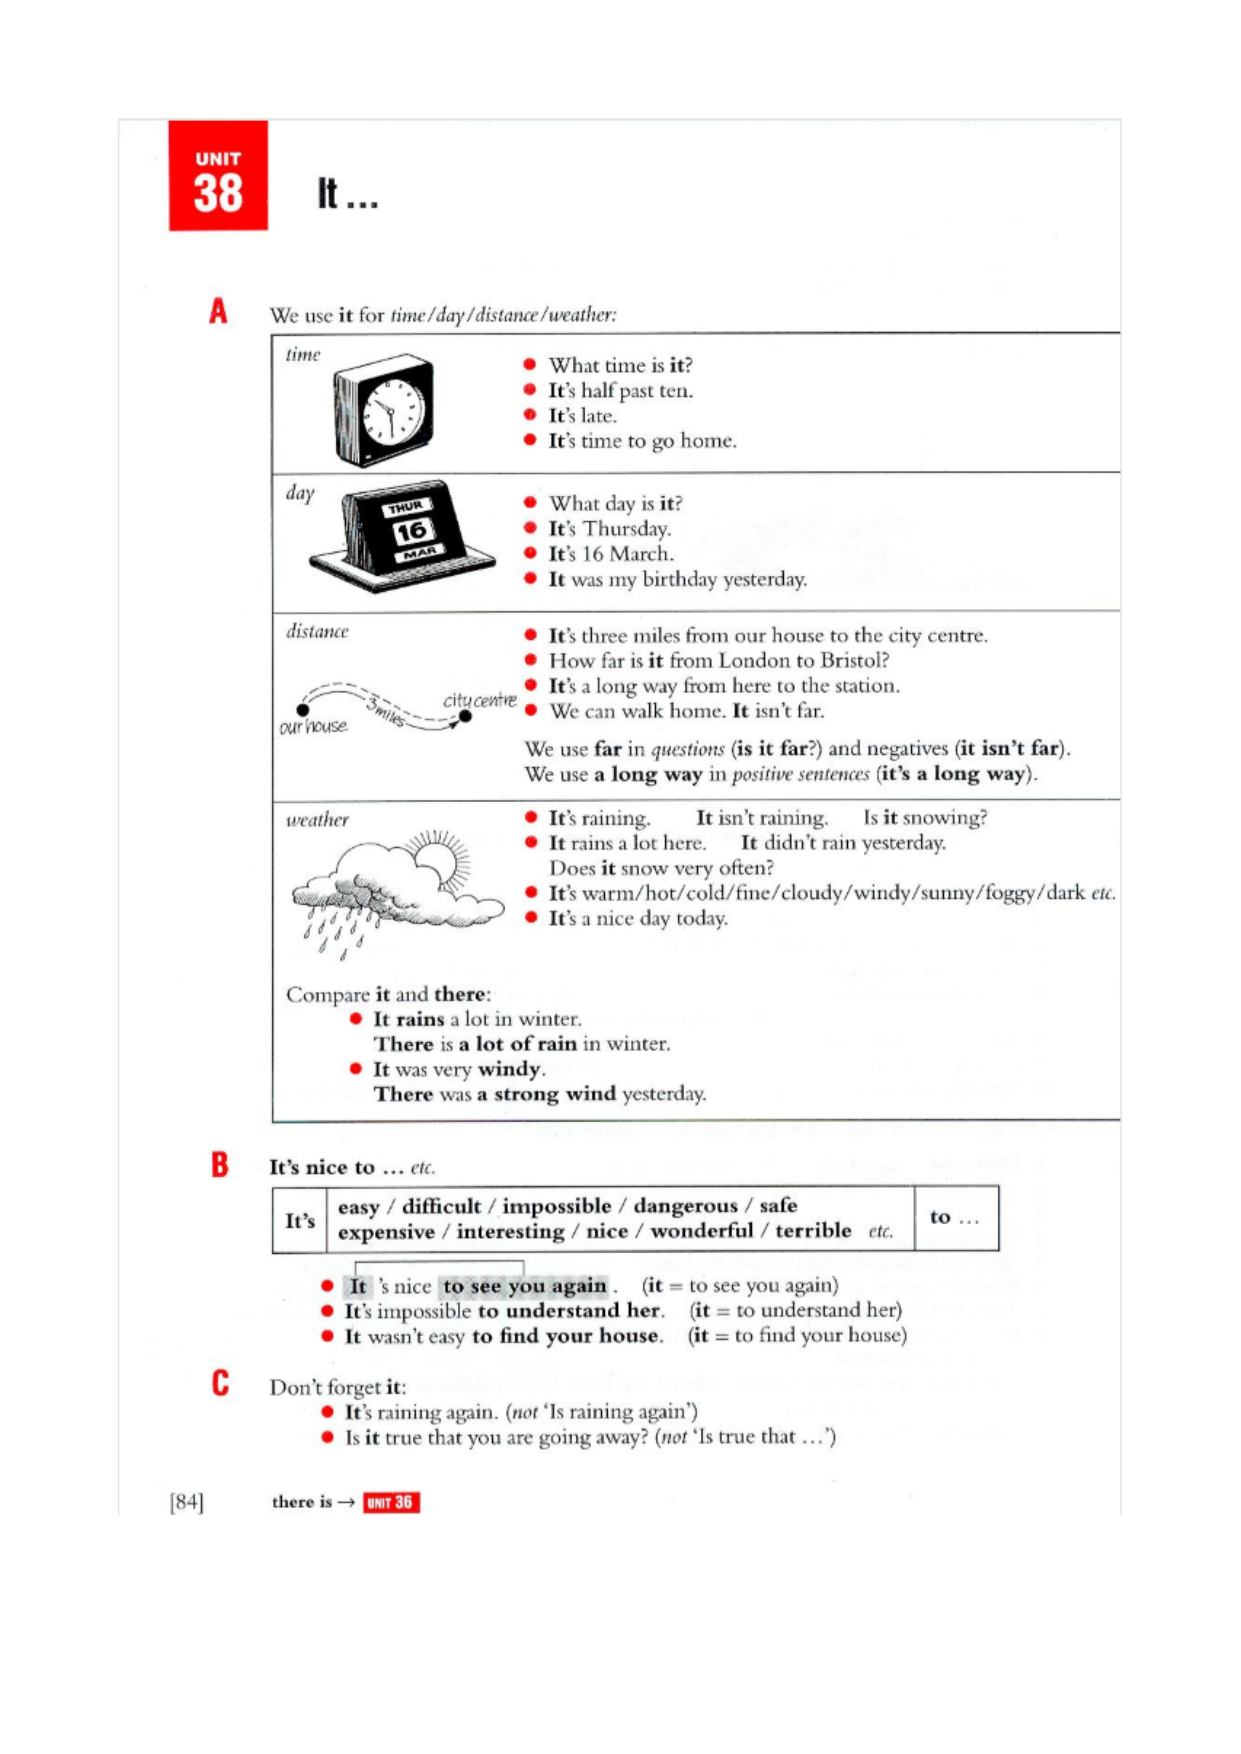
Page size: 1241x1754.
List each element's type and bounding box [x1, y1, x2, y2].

picture [118, 118, 1122, 1515]
